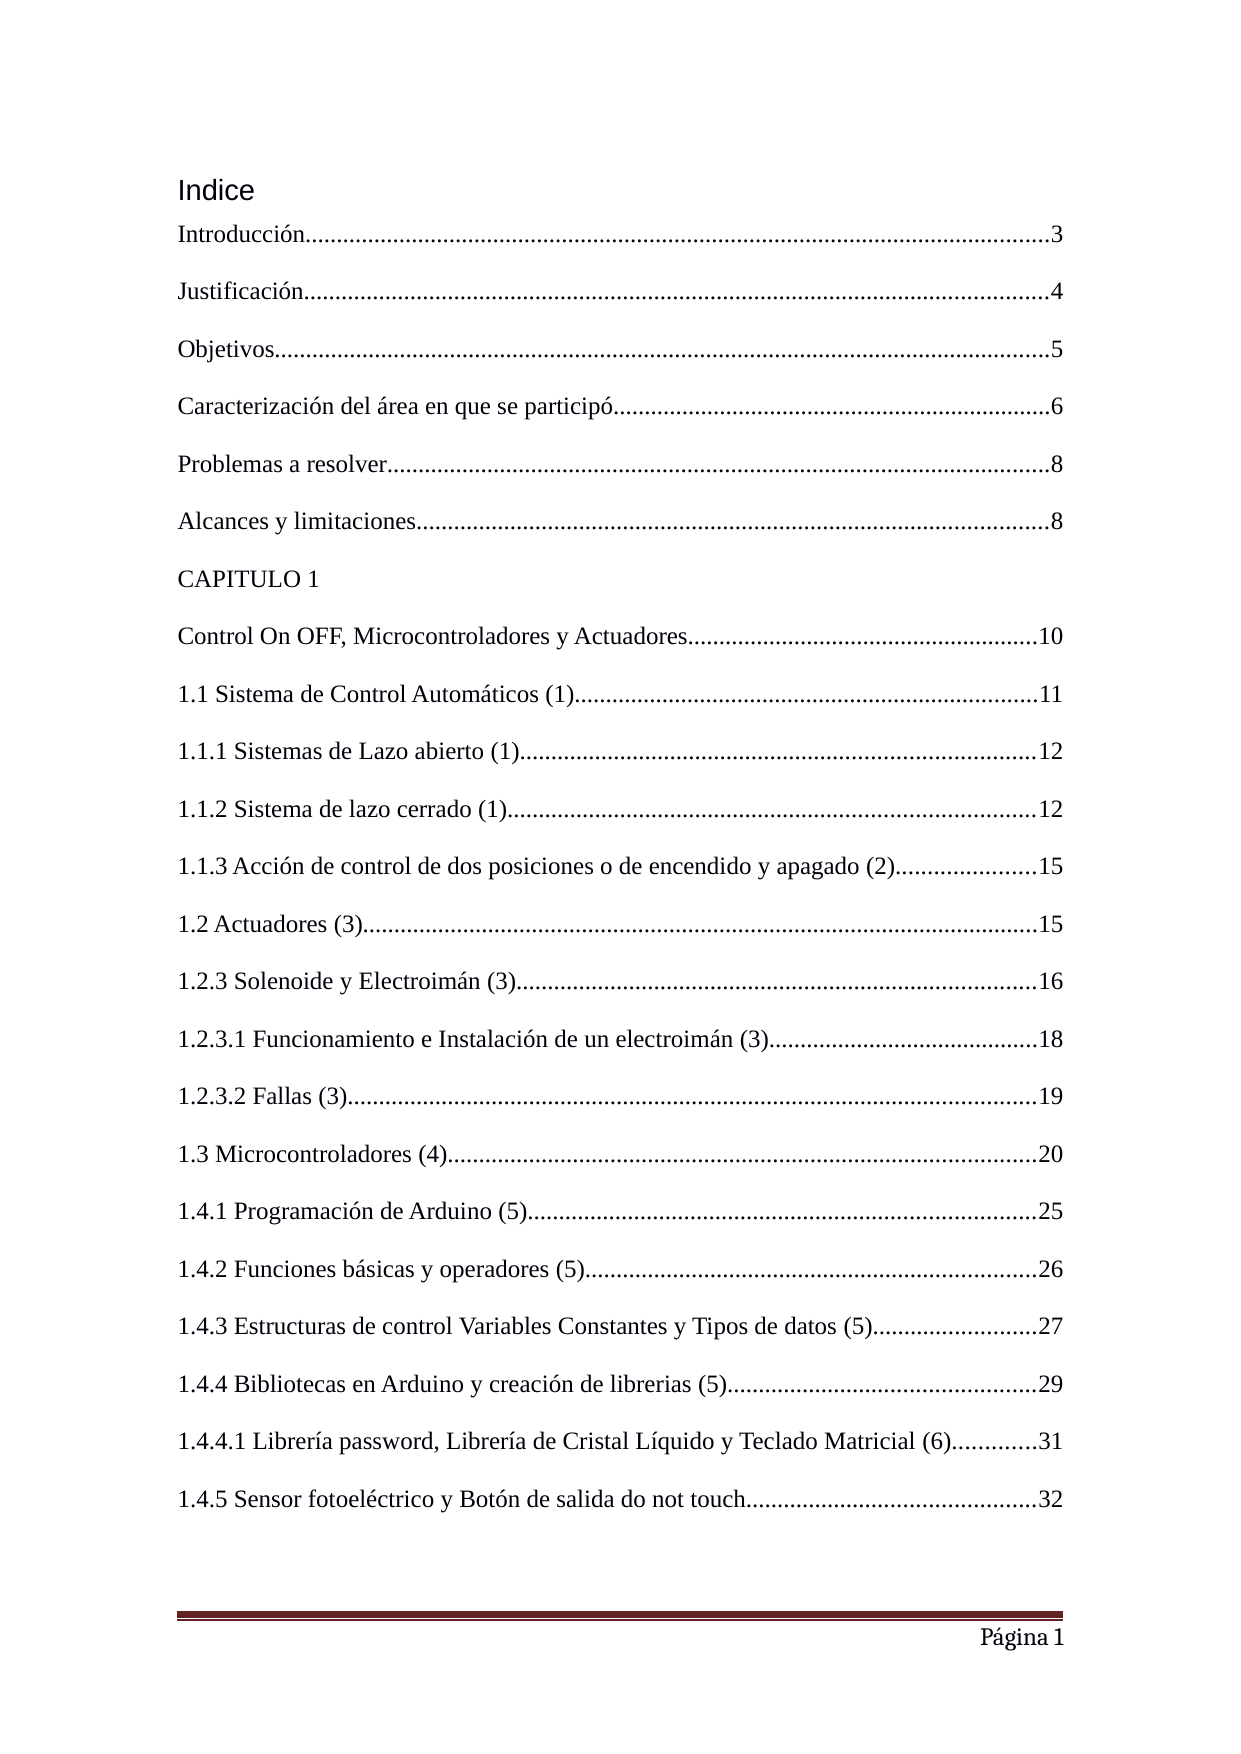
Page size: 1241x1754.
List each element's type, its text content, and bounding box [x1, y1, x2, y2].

text Justificación 4 [177, 276, 1063, 305]
text 1.4.4.1 Librería password, Librería de Cristal Líquido y Teclado Matricial (6) 31 [177, 1426, 1063, 1455]
text 1.1.1 Sistemas de Lazo abierto (1) 12 [177, 736, 1063, 765]
text 1.2.3 Solenoide y Electroimán (3) 16 [177, 966, 1063, 995]
text 1.4.2 Funciones básicas y operadores (5) 26 [177, 1254, 1063, 1282]
text Introducción 3 [177, 219, 1063, 247]
text 1.4.1 Programación de Arduino (5) 25 [177, 1196, 1063, 1225]
text 1.1.2 Sistema de lazo cerrado (1) 12 [177, 794, 1063, 822]
text Control On OFF, Microcontroladores y Actuadores 10 [177, 621, 1063, 650]
text 1.2.3.2 Fallas (3) 19 [177, 1081, 1063, 1110]
text 1.1.3 Acción de control de dos posiciones o de encendido y apagado (2) 15 [177, 851, 1063, 880]
text Objetivos 5 [177, 334, 1063, 362]
text CAPITULO 1 [177, 564, 1063, 592]
text 1.1 Sistema de Control Automáticos (1) 11 [177, 679, 1063, 707]
text 1.3 Microcontroladores (4) 20 [177, 1139, 1063, 1167]
text Caracterización del área en que se participó. 6 [177, 391, 1063, 420]
text 1.2.3.1 Funcionamiento e Instalación de un electroimán (3) 18 [177, 1024, 1063, 1052]
text 1.4.5 Sensor fotoeléctrico y Botón de salida do not touch 32 [177, 1484, 1063, 1512]
text Problemas a resolver 8 [177, 449, 1063, 477]
text 1.4.4 Bibliotecas en Arduino y creación de librerias (5) 29 [177, 1369, 1063, 1397]
text 1.4.3 Estructuras de control Variables Constantes y Tipos de datos (5) 27 [177, 1311, 1063, 1340]
text Alcances y limitaciones 8 [177, 506, 1063, 535]
text Indice [177, 173, 1063, 206]
text 1.2 Actuadores (3) 15 [177, 909, 1063, 937]
